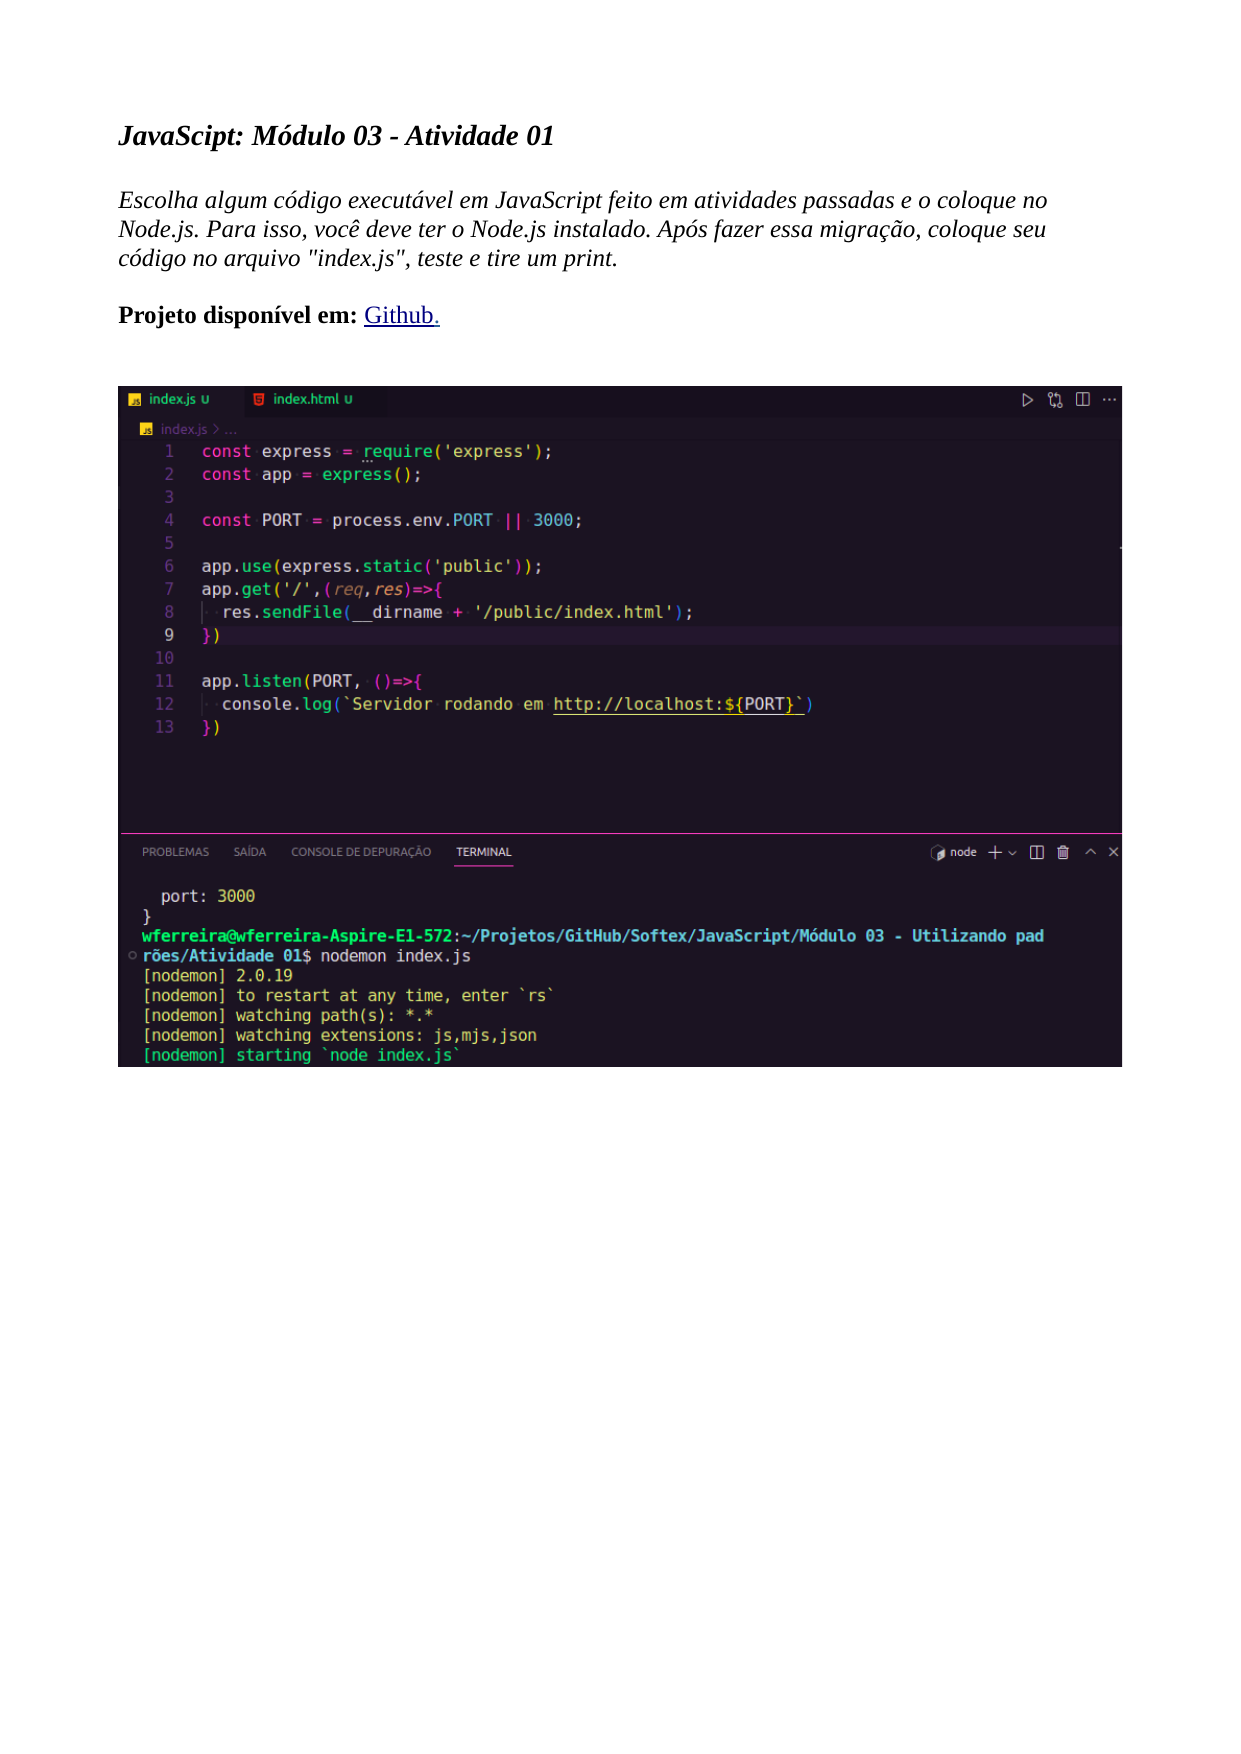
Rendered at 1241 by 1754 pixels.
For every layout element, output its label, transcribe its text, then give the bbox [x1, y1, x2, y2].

text JavaScipt: Módulo 03 - Atividade 01 [118, 118, 1122, 152]
picture [118, 386, 1123, 1067]
text Escolha algum código executável em JavaScript feito em atividades passadas e o coloque no Node.js. Para isso, você deve ter o Node.js instalado. Após fazer essa migração, coloque seu código no arquivo "index.js", teste e tire um print. [118, 185, 1122, 271]
text Projeto disponível em: Github. [118, 300, 1122, 329]
